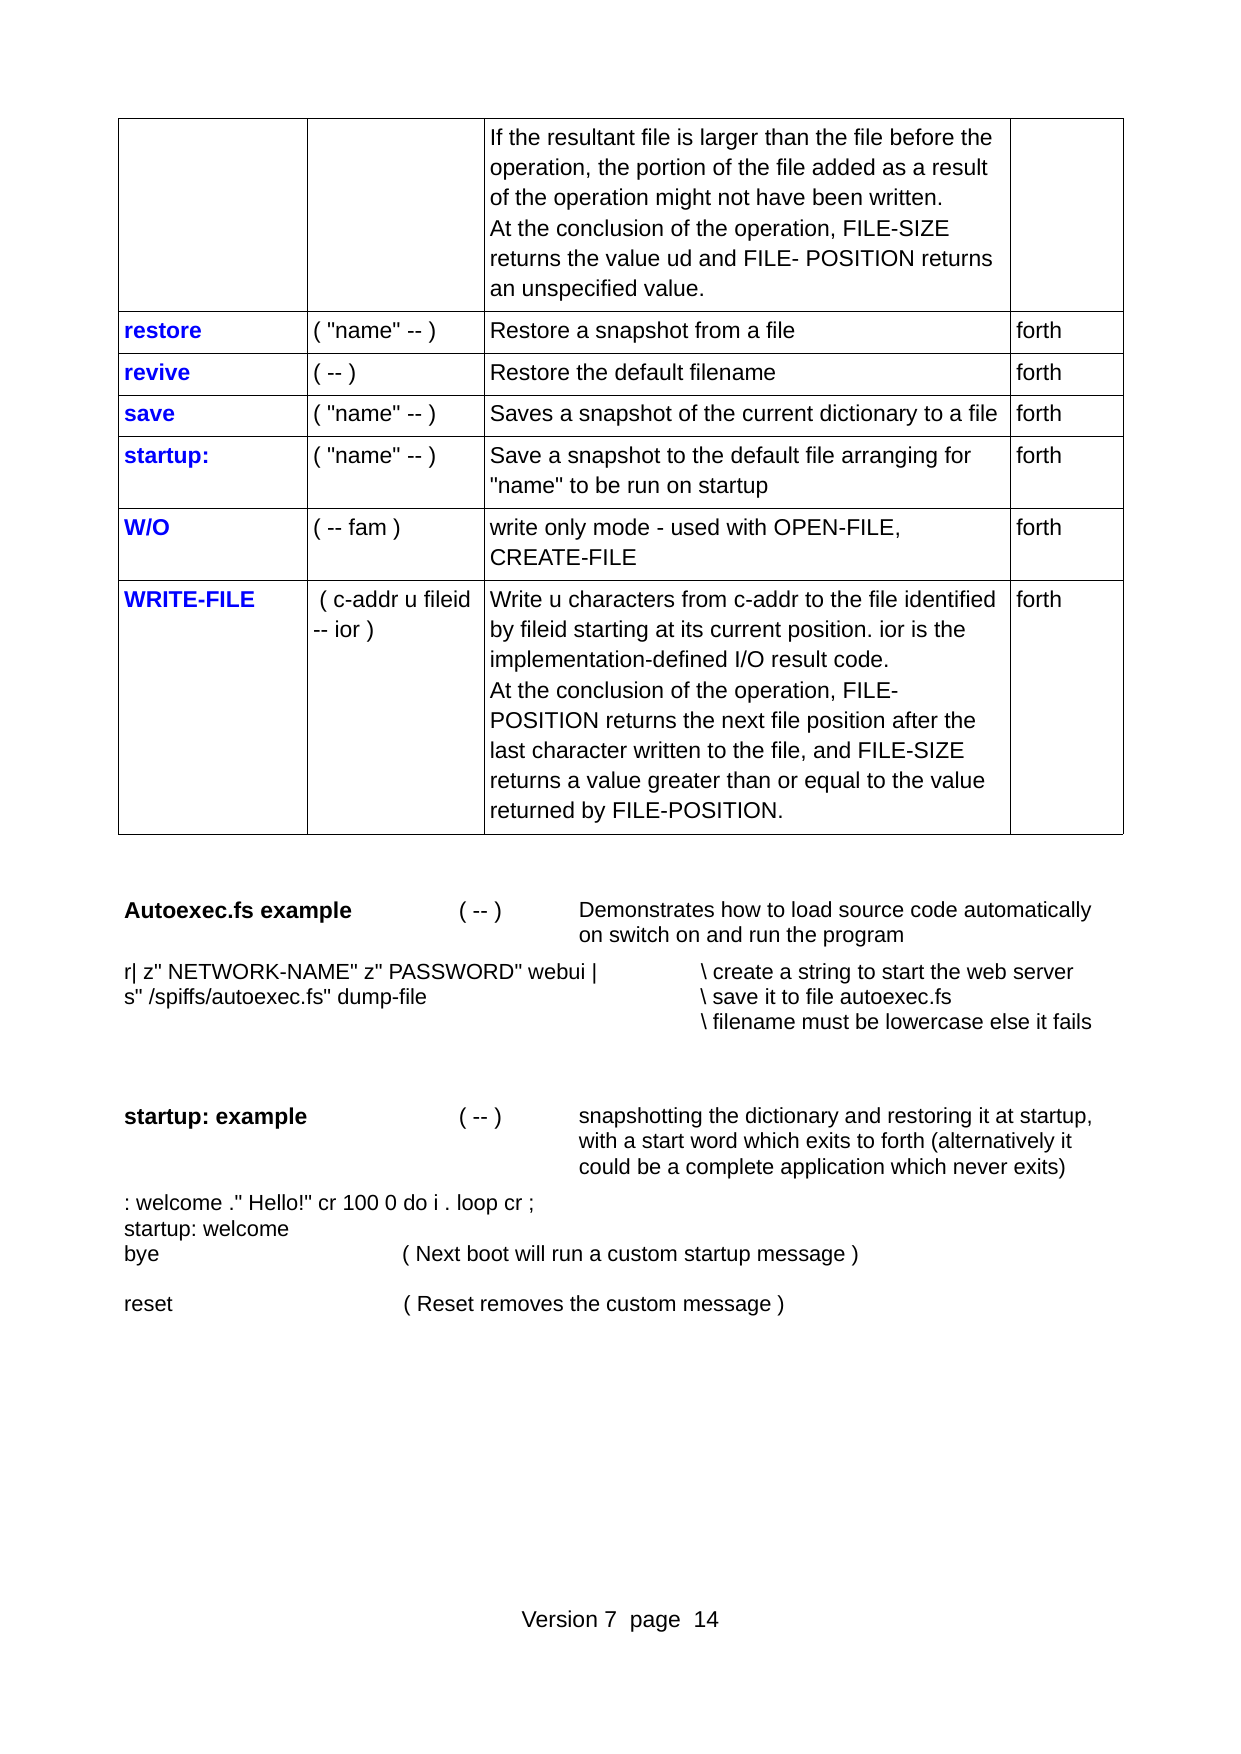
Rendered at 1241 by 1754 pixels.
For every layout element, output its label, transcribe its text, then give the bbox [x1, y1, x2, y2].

table_cell [119, 119, 307, 311]
table_header startup: example [118, 1098, 453, 1184]
table_header ( -- ) [453, 1098, 573, 1184]
table_cell [1011, 119, 1123, 311]
table_cell restore [119, 312, 307, 353]
table_header Demonstrates how to load source code automatically on switch on and run the program [573, 891, 1123, 953]
table_cell forth [1011, 354, 1123, 394]
table_cell Save a snapshot to the default file arranging for "name" to be run on startup [485, 437, 1010, 508]
table_cell ( "name" -- ) [308, 312, 484, 353]
table_cell revive [119, 354, 307, 394]
table_cell forth [1011, 396, 1123, 436]
table_cell ( c-addr u fileid -- ior ) [308, 581, 484, 833]
table_cell forth [1011, 437, 1123, 508]
table_cell write only mode - used with OPEN-FILE, CREATE-FILE [485, 509, 1010, 580]
table_cell startup: [119, 437, 307, 508]
table_cell ( "name" -- ) [308, 396, 484, 436]
table_cell WRITE-FILE [119, 581, 307, 833]
table_header snapshotting the dictionary and restoring it at startup, with a start word which exits to forth (alternatively it could be a complete application which never exits) [573, 1098, 1123, 1184]
table_cell Saves a snapshot of the current dictionary to a file [485, 396, 1010, 436]
table_cell ( -- fam ) [308, 509, 484, 580]
table_cell ( "name" -- ) [308, 437, 484, 508]
table_cell W/O [119, 509, 307, 580]
table_cell forth [1011, 581, 1123, 833]
table_cell [308, 119, 484, 311]
table_cell forth [1011, 312, 1123, 353]
table_header Autoexec.fs example [118, 891, 453, 953]
table_header ( -- ) [453, 891, 573, 953]
table_cell save [119, 396, 307, 436]
table_cell forth [1011, 509, 1123, 580]
table_cell ( -- ) [308, 354, 484, 394]
table_cell Restore the default filename [485, 354, 1010, 394]
table_cell Write u characters from c-addr to the file identified by fileid starting at its current position. ior is the implementation-defined I/O result code. At the conclusion of the operation, FILE-POSITION returns the next file position after the last character written to the file, and FILE-SIZE returns a value greater than or equal to the value returned by FILE-POSITION. [485, 581, 1010, 833]
table_cell If the resultant file is larger than the file before the operation, the portion of the file added as a result of the operation might not have been written. At the conclusion of the operation, FILE-SIZE returns the value ud and FILE- POSITION returns an unspecified value. [485, 119, 1010, 311]
table_cell r| z" NETWORK-NAME" z" PASSWORD" webui | \ create a string to start the web server s" /spiffs/autoexec.fs" dump-file \ save it to file autoexec.fs \ filename must be lowercase else it fails [118, 953, 1123, 1040]
table_cell Restore a snapshot from a file [485, 312, 1010, 353]
table_cell : welcome ." Hello!" cr 100 0 do i . loop cr ; startup: welcome bye ( Next boot will run a custom startup message ) reset ( Reset removes the custom message ) [118, 1185, 1123, 1322]
